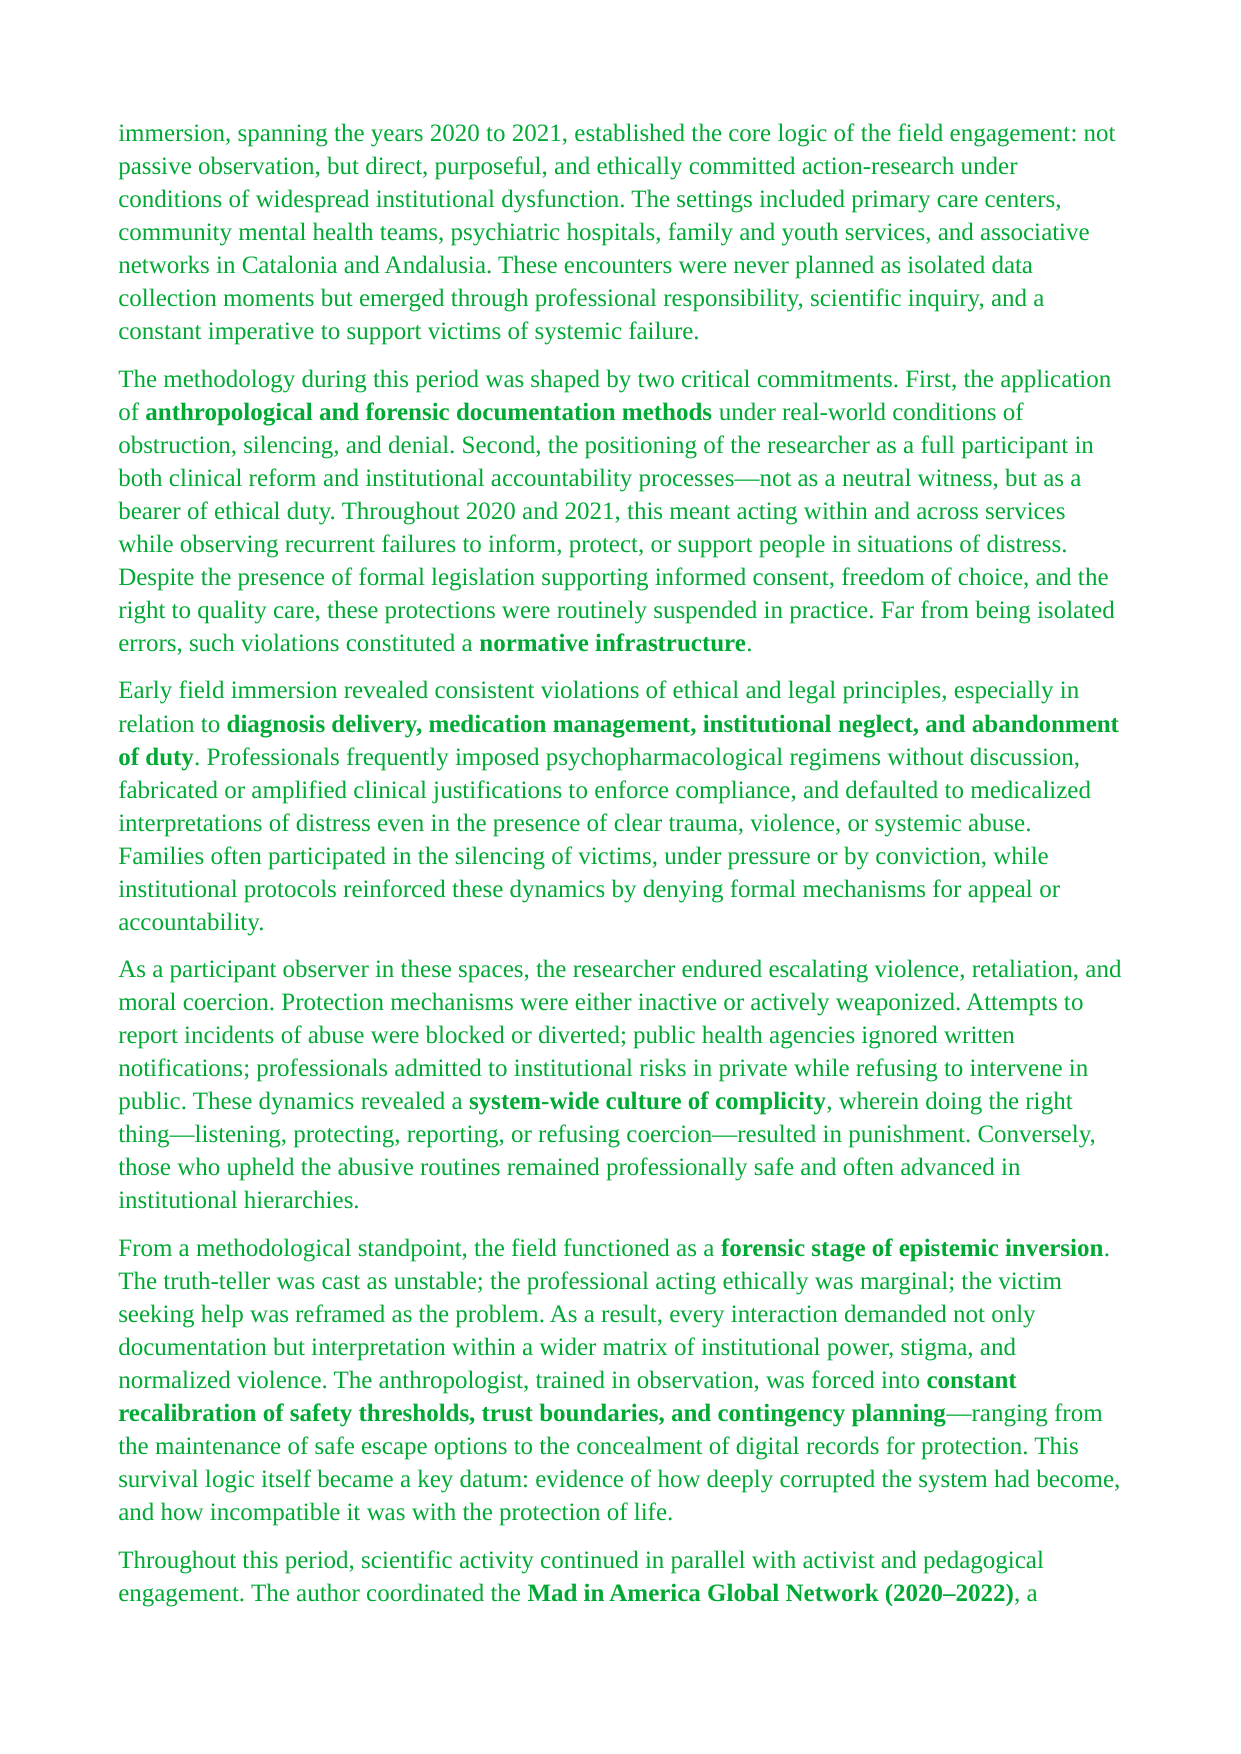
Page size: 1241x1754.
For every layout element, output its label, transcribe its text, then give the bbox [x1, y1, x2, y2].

text immersion, spanning the years 2020 to 2021, established the core logic of the field engagement: not passive observation, but direct, purposeful, and ethically committed action-research under conditions of widespread institutional dysfunction. The settings included primary care centers, community mental health teams, psychiatric hospitals, family and youth services, and associative networks in Catalonia and Andalusia. These encounters were never planned as isolated data collection moments but emerged through professional responsibility, scientific inquiry, and a constant imperative to support victims of systemic failure. [118, 118, 1122, 345]
text The methodology during this period was shaped by two critical commitments. First, the application of anthropological and forensic documentation methods under real-world conditions of obstruction, silencing, and denial. Second, the positioning of the researcher as a full participant in both clinical reform and institutional accountability processes—not as a neutral witness, but as a bearer of ethical duty. Throughout 2020 and 2021, this meant acting within and across services while observing recurrent failures to inform, protect, or support people in situations of distress. Despite the presence of formal legislation supporting informed consent, freedom of choice, and the right to quality care, these protections were routinely suspended in practice. Far from being isolated errors, such violations constituted a normative infrastructure. [118, 364, 1122, 657]
text As a participant observer in these spaces, the researcher endured escalating violence, retaliation, and moral coercion. Protection mechanisms were either inactive or actively weaponized. Attempts to report incidents of abuse were blocked or diverted; public health agencies ignored written notifications; professionals admitted to institutional risks in private while refusing to intervene in public. These dynamics revealed a system-wide culture of complicity, wherein doing the right thing—listening, protecting, reporting, or refusing coercion—resulted in punishment. Conversely, those who upheld the abusive routines remained professionally safe and often advanced in institutional hierarchies. [118, 954, 1122, 1214]
text From a methodological standpoint, the field functioned as a forensic stage of epistemic inversion. The truth-teller was cast as unstable; the professional acting ethically was marginal; the victim seeking help was reframed as the problem. As a result, every interaction demanded not only documentation but interpretation within a wider matrix of institutional power, stigma, and normalized violence. The anthropologist, trained in observation, was forced into constant recalibration of safety thresholds, trust boundaries, and contingency planning—ranging from the maintenance of safe escape options to the concealment of digital records for protection. This survival logic itself became a key datum: evidence of how deeply corrupted the system had become, and how incompatible it was with the protection of life. [118, 1233, 1122, 1526]
text Throughout this period, scientific activity continued in parallel with activist and pedagogical engagement. The author coordinated the Mad in America Global Network (2020–2022), a [118, 1545, 1122, 1607]
text Early field immersion revealed consistent violations of ethical and legal principles, especially in relation to diagnosis delivery, medication management, institutional neglect, and abandonment of duty. Professionals frequently imposed psychopharmacological regimens without discussion, fabricated or amplified clinical justifications to enforce compliance, and defaulted to medicalized interpretations of distress even in the presence of clear trauma, violence, or systemic abuse. Families often participated in the silencing of victims, under pressure or by conviction, while institutional protocols reinforced these dynamics by denying formal mechanisms for appeal or accountability. [118, 676, 1122, 936]
